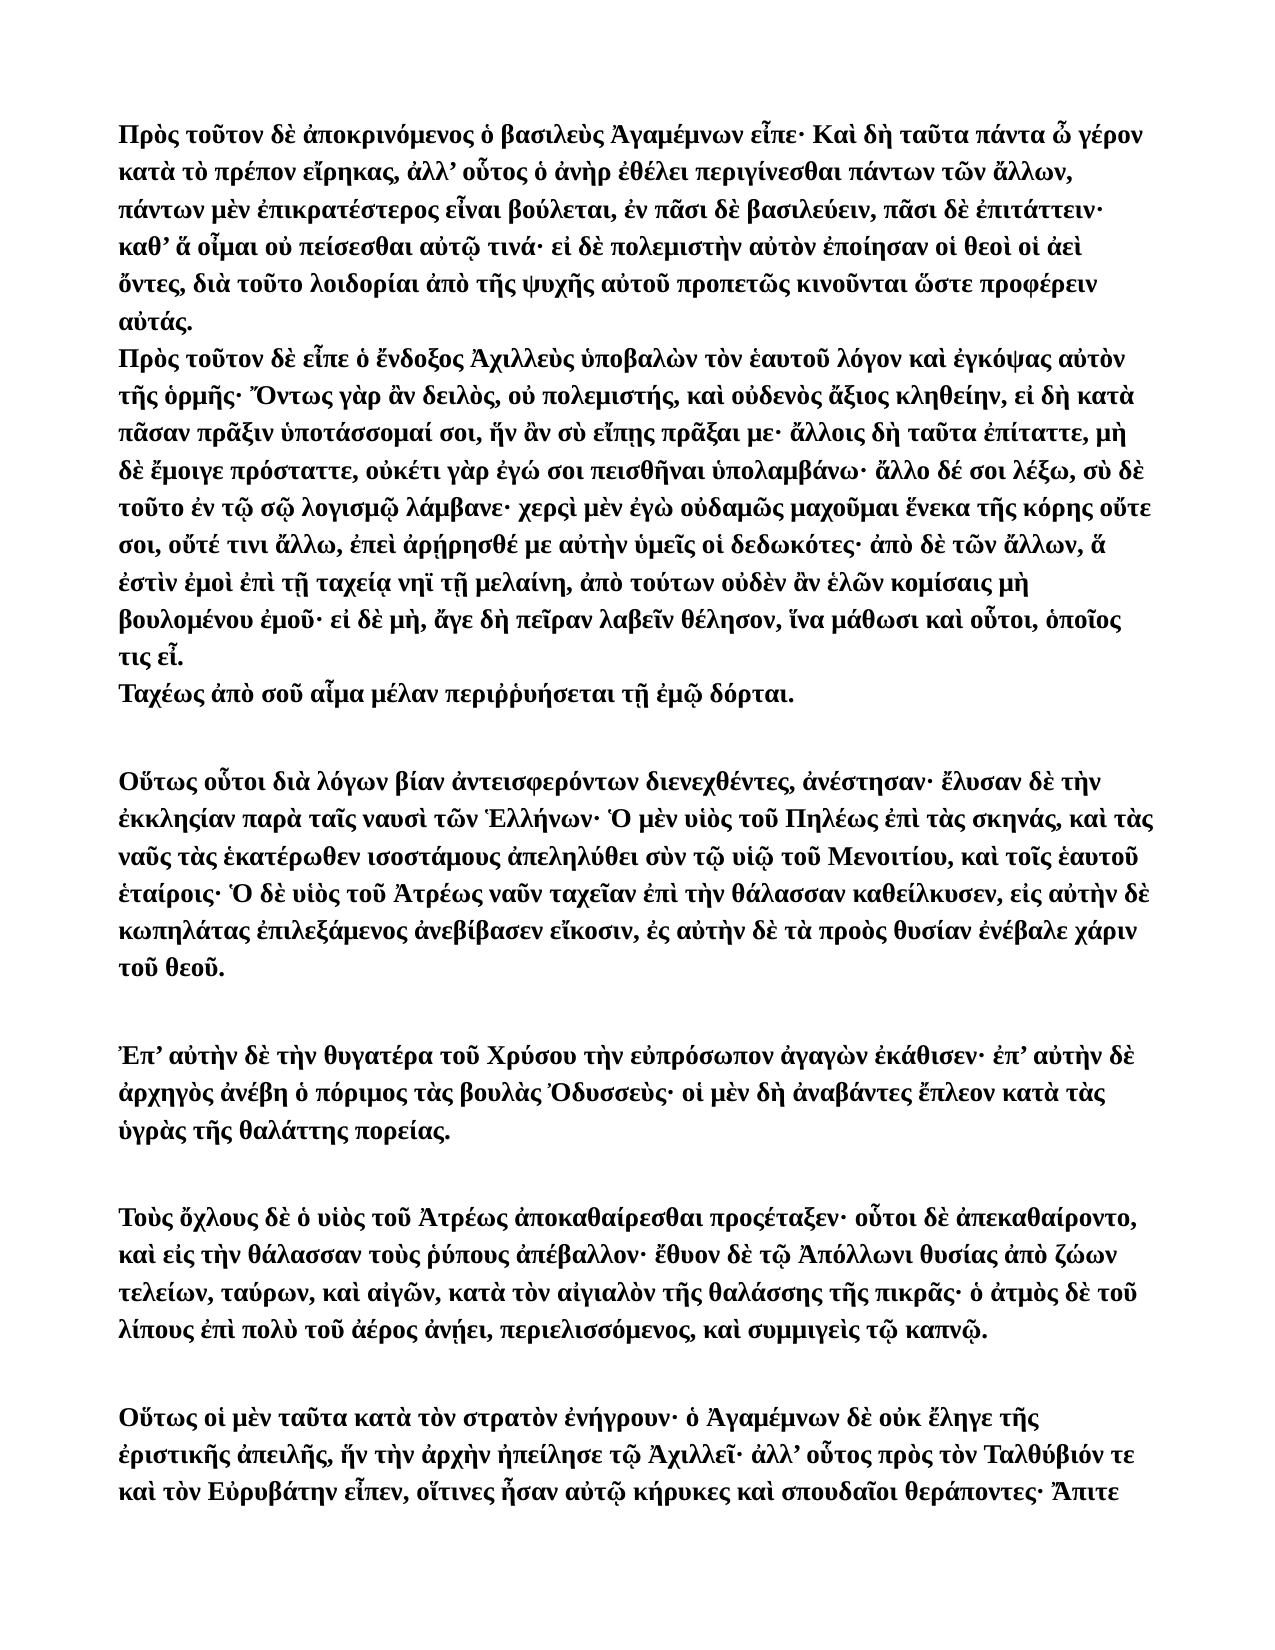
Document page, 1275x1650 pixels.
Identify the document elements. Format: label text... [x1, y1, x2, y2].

text Πρὸς τοῦτον δὲ εἶπε ὁ ἔνδοξος Ἀχιλλεὺς ὑποβαλὼν τὸν ἑαυτοῦ λόγον καὶ ἐγκόψας αὐτὸν τῆς ὁρμῆς· Ὄντως γὰρ ἂν δειλὸς, οὐ πολεμιστής, καὶ οὐδενὸς ἄξιος κληθείην, εἰ δὴ κατὰ πᾶσαν πρᾶξιν ὑποτάσσομαί σοι, ἥν ἂν σὺ εἴπῃς πρᾶξαι με· ἄλλοις δὴ ταῦτα ἐπίταττε, μὴ δὲ ἔμοιγε πρόσταττε, οὐκέτι γὰρ ἐγώ σοι πεισθῆναι ὑπολαμβάνω· ἄλλο δέ σοι λέξω, σὺ δὲ τοῦτο ἐν τῷ σῷ λογισμῷ λάμβανε· χερςὶ μὲν ἐγὼ οὐδαμῶς μαχοῦμαι ἕνεκα τῆς κόρης οὔτε σοι, οὔτέ τινι ἄλλω, ἐπεὶ ἀρῄρησθέ με αὐτὴν ὑμεῖς οἱ δεδωκότες· ἀπὸ δὲ τῶν ἄλλων, ἅ ἐστὶν ἐμοὶ ἐπὶ τῇ ταχείᾳ νηϊ τῇ μελαίνη, ἀπὸ τούτων οὐδὲν ἂν ἑλῶν κομίσαις μὴ βουλομένου ἐμοῦ· εἰ δὲ μὴ, ἄγε δὴ πεῖραν λαβεῖν θέλησον, ἵνα μάθωσι καὶ οὗτοι, ὁποῖος τις εἶ. [118, 342, 1157, 671]
text Πρὸς τοῦτον δὲ ἀποκρινόμενος ὁ βασιλεὺς Ἀγαμέμνων εἶπε· Καὶ δὴ ταῦτα πάντα ὦ γέρον κατὰ τὸ πρέπον εἴρηκας, ἀλλ’ οὗτος ὁ ἀνὴρ ἐθέλει περιγίνεσθαι πάντων τῶν ἄλλων, πάντων μὲν ἐπικρατέστερος εἶναι βούλεται, ἐν πᾶσι δὲ βασιλεύειν, πᾶσι δὲ ἐπιτάττειν· καθ’ ἅ οἶμαι οὐ πείσεσθαι αὐτῷ τινά· εἰ δὲ πολεμιστὴν αὐτὸν ἐποίησαν οἱ θεοὶ οἱ ἀεὶ ὄντες, διὰ τοῦτο λοιδορίαι ἀπὸ τῆς ψυχῆς αὐτοῦ προπετῶς κινοῦνται ὥστε προφέρειν αὐτάς. [118, 118, 1157, 336]
text Τοὺς ὄχλους δὲ ὁ υἱὸς τοῦ Ἀτρέως ἀποκαθαίρεσθαι προςέταξεν· οὗτοι δὲ ἀπεκαθαίροντο, καὶ εἰς τὴν θάλασσαν τοὺς ῥύπους ἀπέβαλλον· ἔθυον δὲ τῷ Ἀπόλλωνι θυσίας ἀπὸ ζώων τελείων, ταύρων, καὶ αἰγῶν, κατὰ τὸν αἰγιαλὸν τῆς θαλάσσης τῆς πικρᾶς· ὁ ἀτμὸς δὲ τοῦ λίπους ἐπὶ πολὺ τοῦ ἀέρος ἀνῄει, περιελισσόμενος, καὶ συμμιγεὶς τῷ καπνῷ. [118, 1201, 1157, 1344]
text Ἐπ’ αὐτὴν δὲ τὴν θυγατέρα τοῦ Χρύσου τὴν εὐπρόσωπον ἀγαγὼν ἐκάθισεν· ἐπ’ αὐτὴν δὲ ἀρχηγὸς ἀνέβη ὁ πόριμος τὰς βουλὰς Ὀδυσσεὺς· οἱ μὲν δὴ ἀναβάντες ἔπλεον κατὰ τὰς ὑγρὰς τῆς θαλάττης πορείας. [118, 1039, 1157, 1145]
text Οὕτως οἱ μὲν ταῦτα κατὰ τὸν στρατὸν ἐνήγρουν· ὁ Ἀγαμέμνων δὲ οὐκ ἔληγε τῆς ἐριστικῆς ἀπειλῆς, ἥν τὴν ἀρχὴν ἠπείλησε τῷ Ἀχιλλεῖ· ἀλλ’ οὗτος πρὸς τὸν Ταλθύβιόν τε καὶ τὸν Εὐρυβάτην εἶπεν, οἵτινες ἦσαν αὐτῷ κήρυκες καὶ σπουδαῖοι θεράποντες· Ἄπιτε [118, 1401, 1157, 1507]
text Οὕτως οὗτοι διὰ λόγων βίαν ἀντεισφερόντων διενεχθέντες, ἀνέστησαν· ἔλυσαν δὲ τὴν ἐκκληςίαν παρὰ ταῖς ναυσὶ τῶν Ἑλλήνων· Ὁ μὲν υἱὸς τοῦ Πηλέως ἐπὶ τὰς σκηνάς, καὶ τὰς ναῦς τὰς ἑκατέρωθεν ισοστάμους ἀπεληλύθει σὺν τῷ υἱῷ τοῦ Μενοιτίου, καὶ τοῖς ἑαυτοῦ ἑταίροις· Ὁ δὲ υἱὸς τοῦ Ἀτρέως ναῦν ταχεῖαν ἐπὶ τὴν θάλασσαν καθείλκυσεν, εἰς αὐτὴν δὲ κωπηλάτας ἐπιλεξάμενος ἀνεβίβασεν εἴκοσιν, ἐς αὐτὴν δὲ τὰ προὸς θυσίαν ἐνέβαλε χάριν τοῦ θεοῦ. [118, 765, 1157, 983]
text Ταχέως ἀπὸ σοῦ αἷμα μέλαν περιῤῥυήσεται τῇ ἐμῷ δόρται. [118, 677, 1157, 709]
